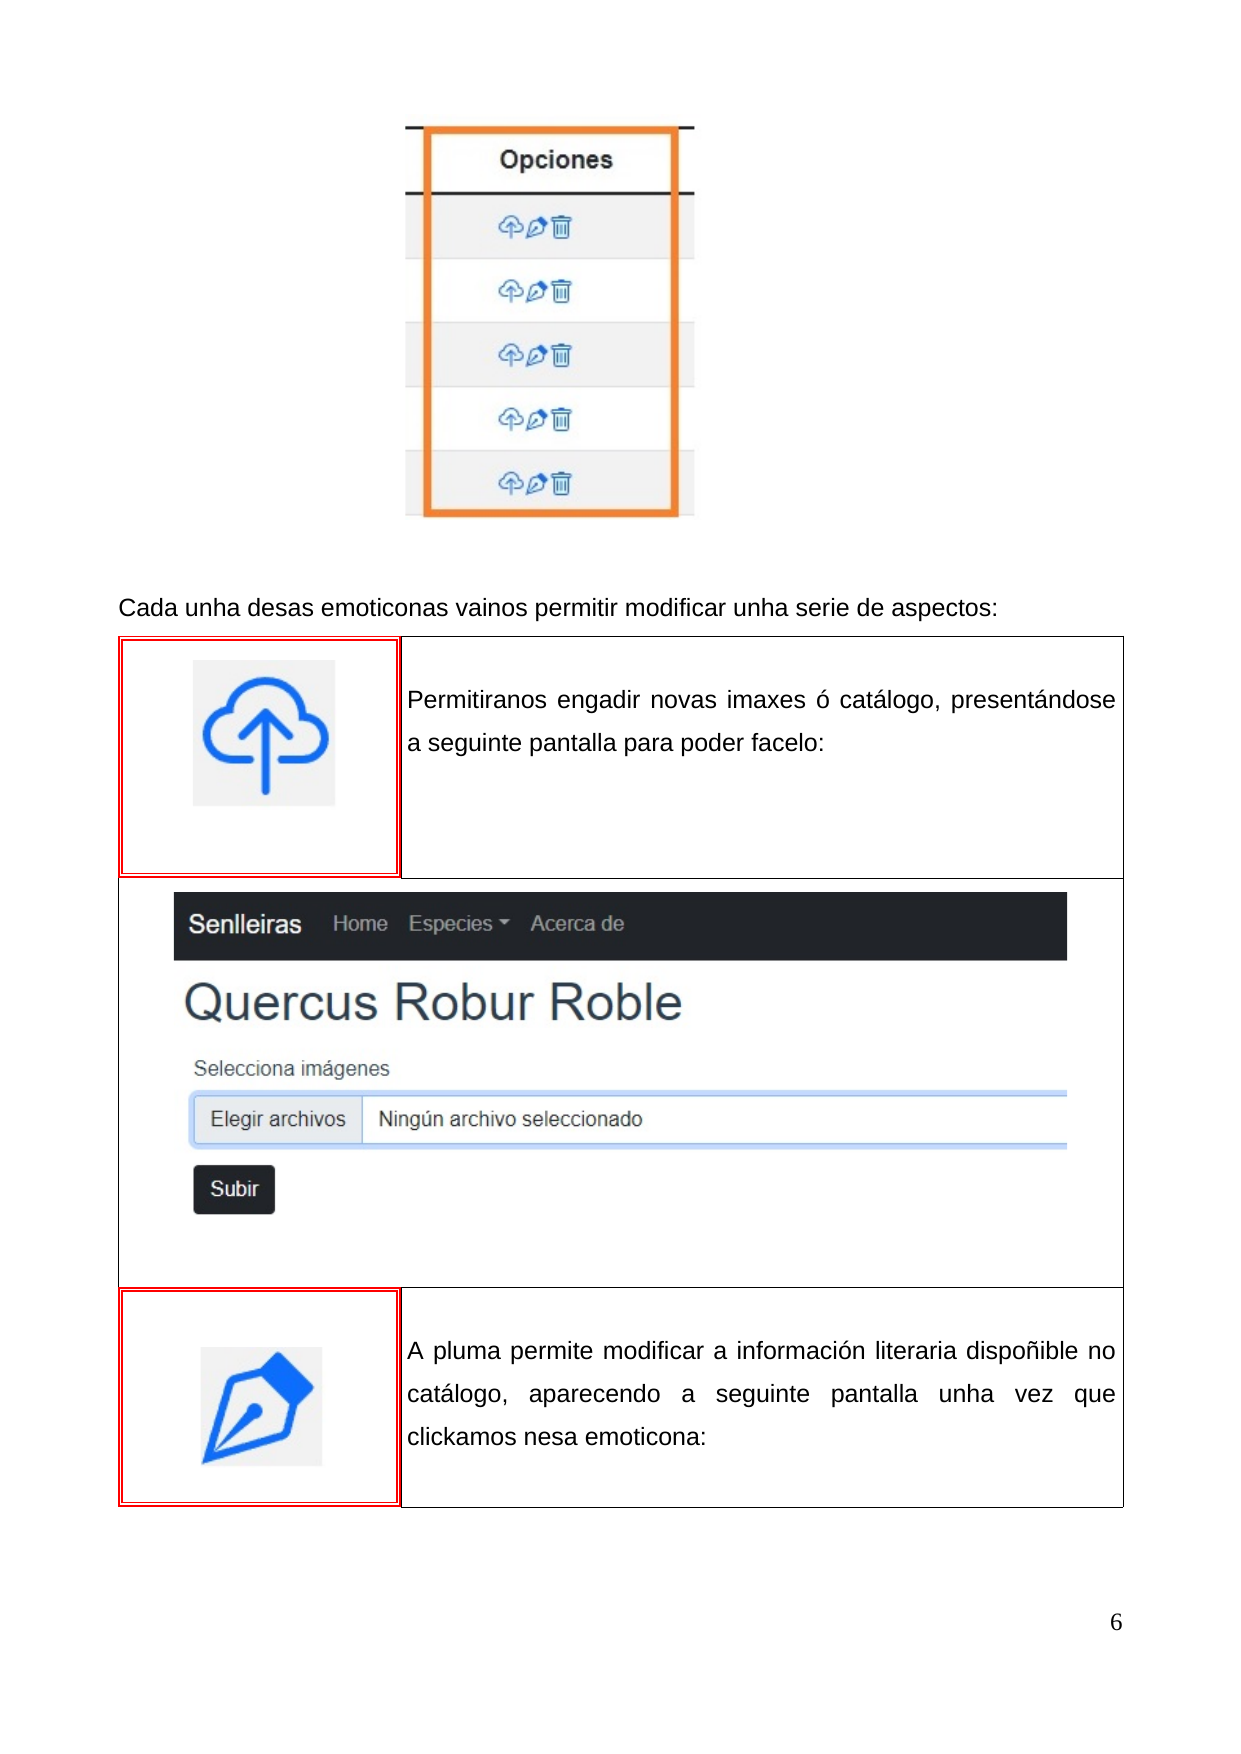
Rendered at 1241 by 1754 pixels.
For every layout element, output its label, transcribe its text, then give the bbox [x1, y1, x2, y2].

text Cada unha desas emoticonas vainos permitir modificar unha serie de aspectos: [118, 592, 1122, 621]
table_cell [119, 878, 1123, 1287]
table_cell A pluma permite modificar a información literaria dispoñible no catálogo, aparecendo a seguinte pantalla unha vez que clickamos nesa emoticona: [402, 1288, 1123, 1507]
picture [192, 660, 337, 810]
picture [173, 892, 1068, 1224]
table_header Permitiranos engadir novas imaxes ó catálogo, presentándose a seguinte pantalla para poder facelo: [402, 637, 1123, 878]
picture [200, 1347, 329, 1468]
picture [405, 114, 702, 520]
